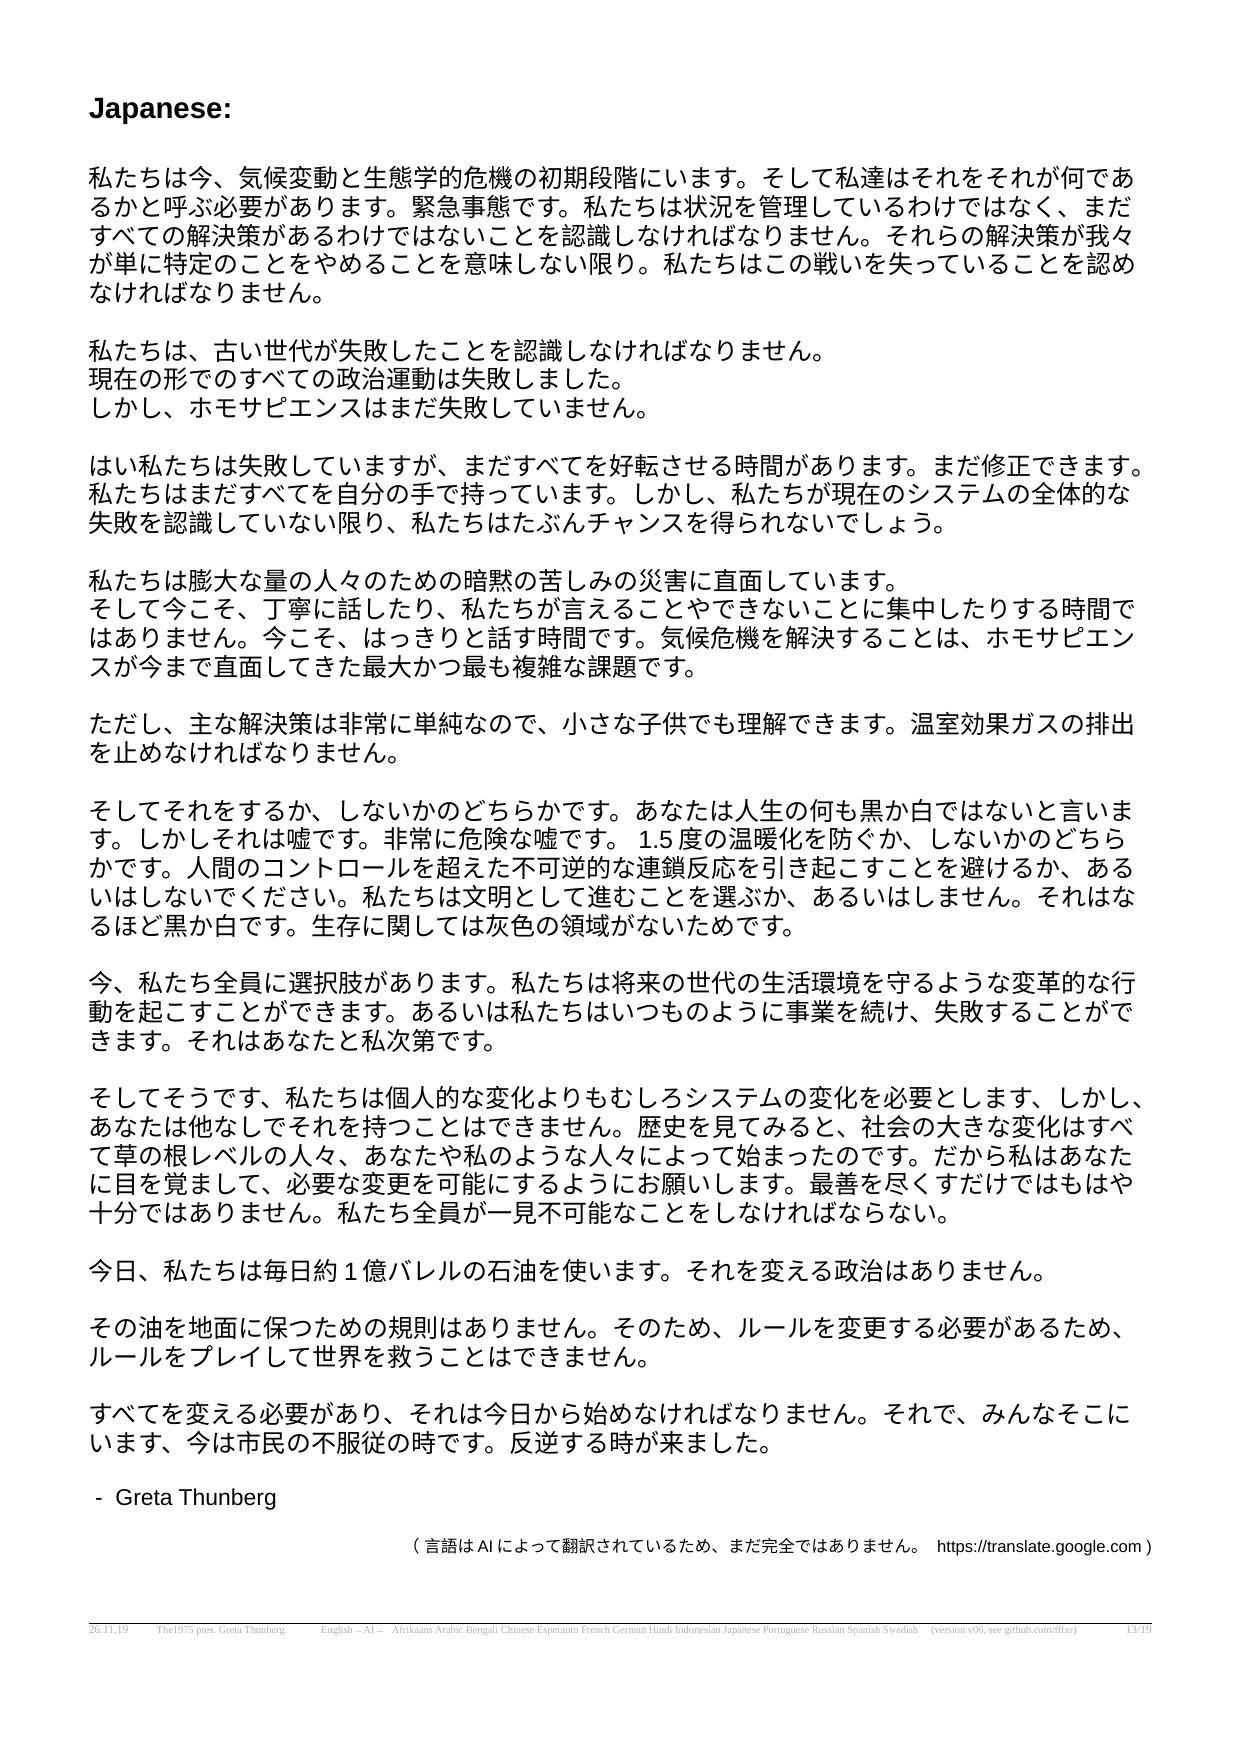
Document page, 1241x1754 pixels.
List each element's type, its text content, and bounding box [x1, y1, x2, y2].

text 現在の形でのすべての政治運動は失敗しました。 [88, 365, 1152, 394]
text はい私たちは失敗していますが、まだすべてを好転させる時間があります。まだ修正できます。私たちはまだすべてを自分の手で持っています。しかし、私たちが現在のシステムの全体的な失敗を認識していない限り、私たちはたぶんチャンスを得られないでしょう。 [88, 451, 1152, 538]
text ただし、主な解決策は非常に単純なので、小さな子供でも理解できます。温室効果ガスの排出を止めなければなりません。 [88, 710, 1152, 768]
text 私たちは、古い世代が失敗したことを認識しなければなりません。 [88, 336, 1152, 365]
subtitle Japanese: [88, 91, 1152, 125]
text その油を地面に保つための規則はありません。そのため、ルールを変更する必要があるため、ルールをプレイして世界を救うことはできません。 [88, 1314, 1152, 1371]
text - Greta Thunberg [88, 1484, 1152, 1510]
text 今、私たち全員に選択肢があります。私たちは将来の世代の生活環境を守るような変革的な行動を起こすことができます。あるいは私たちはいつものように事業を続け、失敗することができます。それはあなたと私次第です。 [88, 969, 1152, 1055]
text すべてを変える必要があり、それは今日から始めなければなりません。それで、みんなそこにいます、今は市民の不服従の時です。反逆する時が来ました。 [88, 1400, 1152, 1458]
text 今日、私たちは毎日約1億バレルの石油を使います。それを変える政治はありません。 [88, 1256, 1152, 1285]
text しかし、ホモサピエンスはまだ失敗していません。 [88, 394, 1152, 423]
text そしてそうです、私たちは個人的な変化よりもむしろシステムの変化を必要とします、しかし、あなたは他なしでそれを持つことはできません。歴史を見てみると、社会の大きな変化はすべて草の根レベルの人々、あなたや私のような人々によって始まったのです。だから私はあなたに目を覚まして、必要な変更を可能にするようにお願いします。最善を尽くすだけではもはや十分ではありません。私たち全員が一見不可能なことをしなければならない。 [88, 1084, 1152, 1228]
text 私たちは膨大な量の人々のための暗黙の苦しみの災害に直面しています。 [88, 566, 1152, 595]
text 私たちは今、気候変動と生態学的危機の初期段階にいます。そして私達はそれをそれが何であるかと呼ぶ必要があります。緊急事態です。私たちは状況を管理しているわけではなく、まだすべての解決策があるわけではないことを認識しなければなりません。それらの解決策が我々が単に特定のことをやめることを意味しない限り。私たちはこの戦いを失っていることを認めなければなりません。 [88, 164, 1152, 308]
text そしてそれをするか、しないかのどちらかです。あなたは人生の何も黒か白ではないと言います。しかしそれは嘘です。非常に危険な嘘です。 1.5度の温暖化を防ぐか、しないかのどちらかです。人間のコントロールを超えた不可逆的な連鎖反応を引き起こすことを避けるか、あるいはしないでください。私たちは文明として進むことを選ぶか、あるいはしません。それはなるほど黒か白です。生存に関しては灰色の領域がないためです。 [88, 796, 1152, 940]
text そして今こそ、丁寧に話したり、私たちが言えることやできないことに集中したりする時間ではありません。今こそ、はっきりと話す時間です。気候危機を解決することは、ホモサピエンスが今まで直面してきた最大かつ最も複雑な課題です。 [88, 595, 1152, 681]
text （ 言語はAIによって翻訳されているため、まだ完全ではありません。 https://translate.google.com ) [88, 1537, 1152, 1556]
